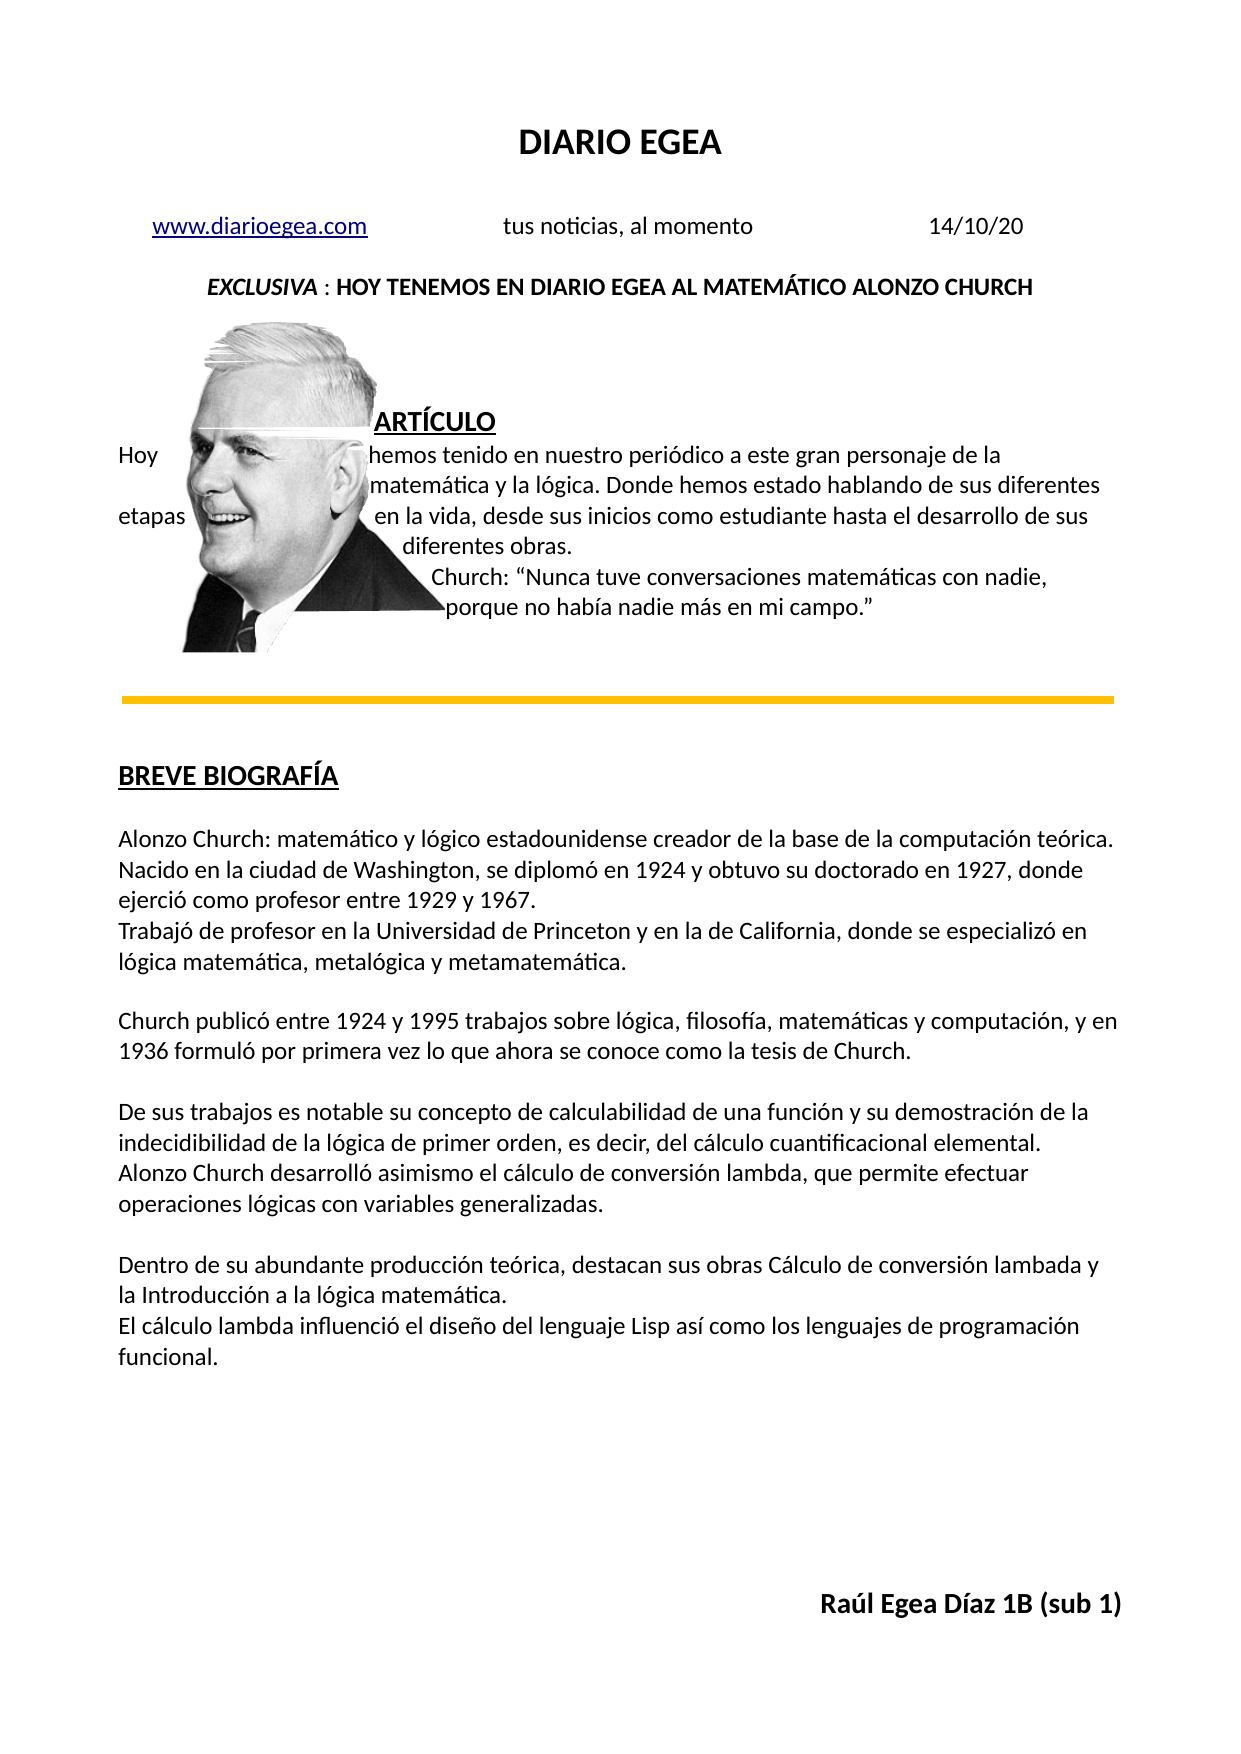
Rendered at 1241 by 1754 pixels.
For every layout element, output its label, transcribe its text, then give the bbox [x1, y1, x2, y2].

text www.diarioegea.com tus noticias, al momento 14/10/20 [118, 210, 1122, 240]
text Alonzo Church: matemático y lógico estadounidense creador de la base de la computación teórica. Nacido en la ciudad de Washington, se diplomó en 1924 y obtuvo su doctorado en 1927, donde ejerció como profesor entre 1929 y 1967. [118, 824, 1122, 915]
text Church publicó entre 1924 y 1995 trabajos sobre lógica, filosofía, matemáticas y computación, y en 1936 formuló por primera vez lo que ahora se conoce como la tesis de Church. [118, 1005, 1122, 1066]
text DIARIO EGEA [118, 118, 1122, 164]
text ARTÍCULO [203, 403, 1122, 439]
text Dentro de su abundante producción teórica, destacan sus obras Cálculo de conversión lambada y la Introducción a la lógica matemática. [118, 1249, 1122, 1310]
text Raúl Egea Díaz 1B (sub 1) [118, 1585, 1122, 1621]
text Hoy hemos tenido en nuestro periódico a este gran personaje de la matemática y la lógica. Donde hemos estado hablando de sus diferentes etapas en la vida, desde sus inicios como estudiante hasta el desarrollo de sus diferentes obras. [348, 439, 1122, 561]
text El cálculo lambda influenció el diseño del lenguaje Lisp así como los lenguajes de programación funcional. [118, 1310, 1122, 1371]
text Trabajó de profesor en la Universidad de Princeton y en la de California, donde se especializó en lógica matemática, metalógica y metamatemática. [118, 915, 1122, 976]
text Alonzo Church desarrolló asimismo el cálculo de conversión lambda, que permite efectuar operaciones lógicas con variables generalizadas. [118, 1158, 1122, 1219]
text Church: “Nunca tuve conversaciones matemáticas con nadie, porque no había nadie más en mi campo.” [287, 561, 1122, 622]
text [118, 561, 205, 622]
text [118, 403, 197, 439]
text De sus trabajos es notable su concepto de calculabilidad de una función y su demostración de la indecidibilidad de la lógica de primer orden, es decir, del cálculo cuantificacional elemental. [118, 1097, 1122, 1158]
text Hoy hemos tenido en nuestro periódico a este gran personaje de la matemática y la lógica. Donde hemos estado hablando de sus diferentes etapas en la vida, desde sus inicios como estudiante hasta el desarrollo de sus diferentes obras. [118, 439, 202, 561]
text EXCLUSIVA : HOY TENEMOS EN DIARIO EGEA AL MATEMÁTICO ALONZO CHURCH [118, 271, 1122, 301]
text BREVE BIOGRAFÍA [118, 757, 1122, 793]
